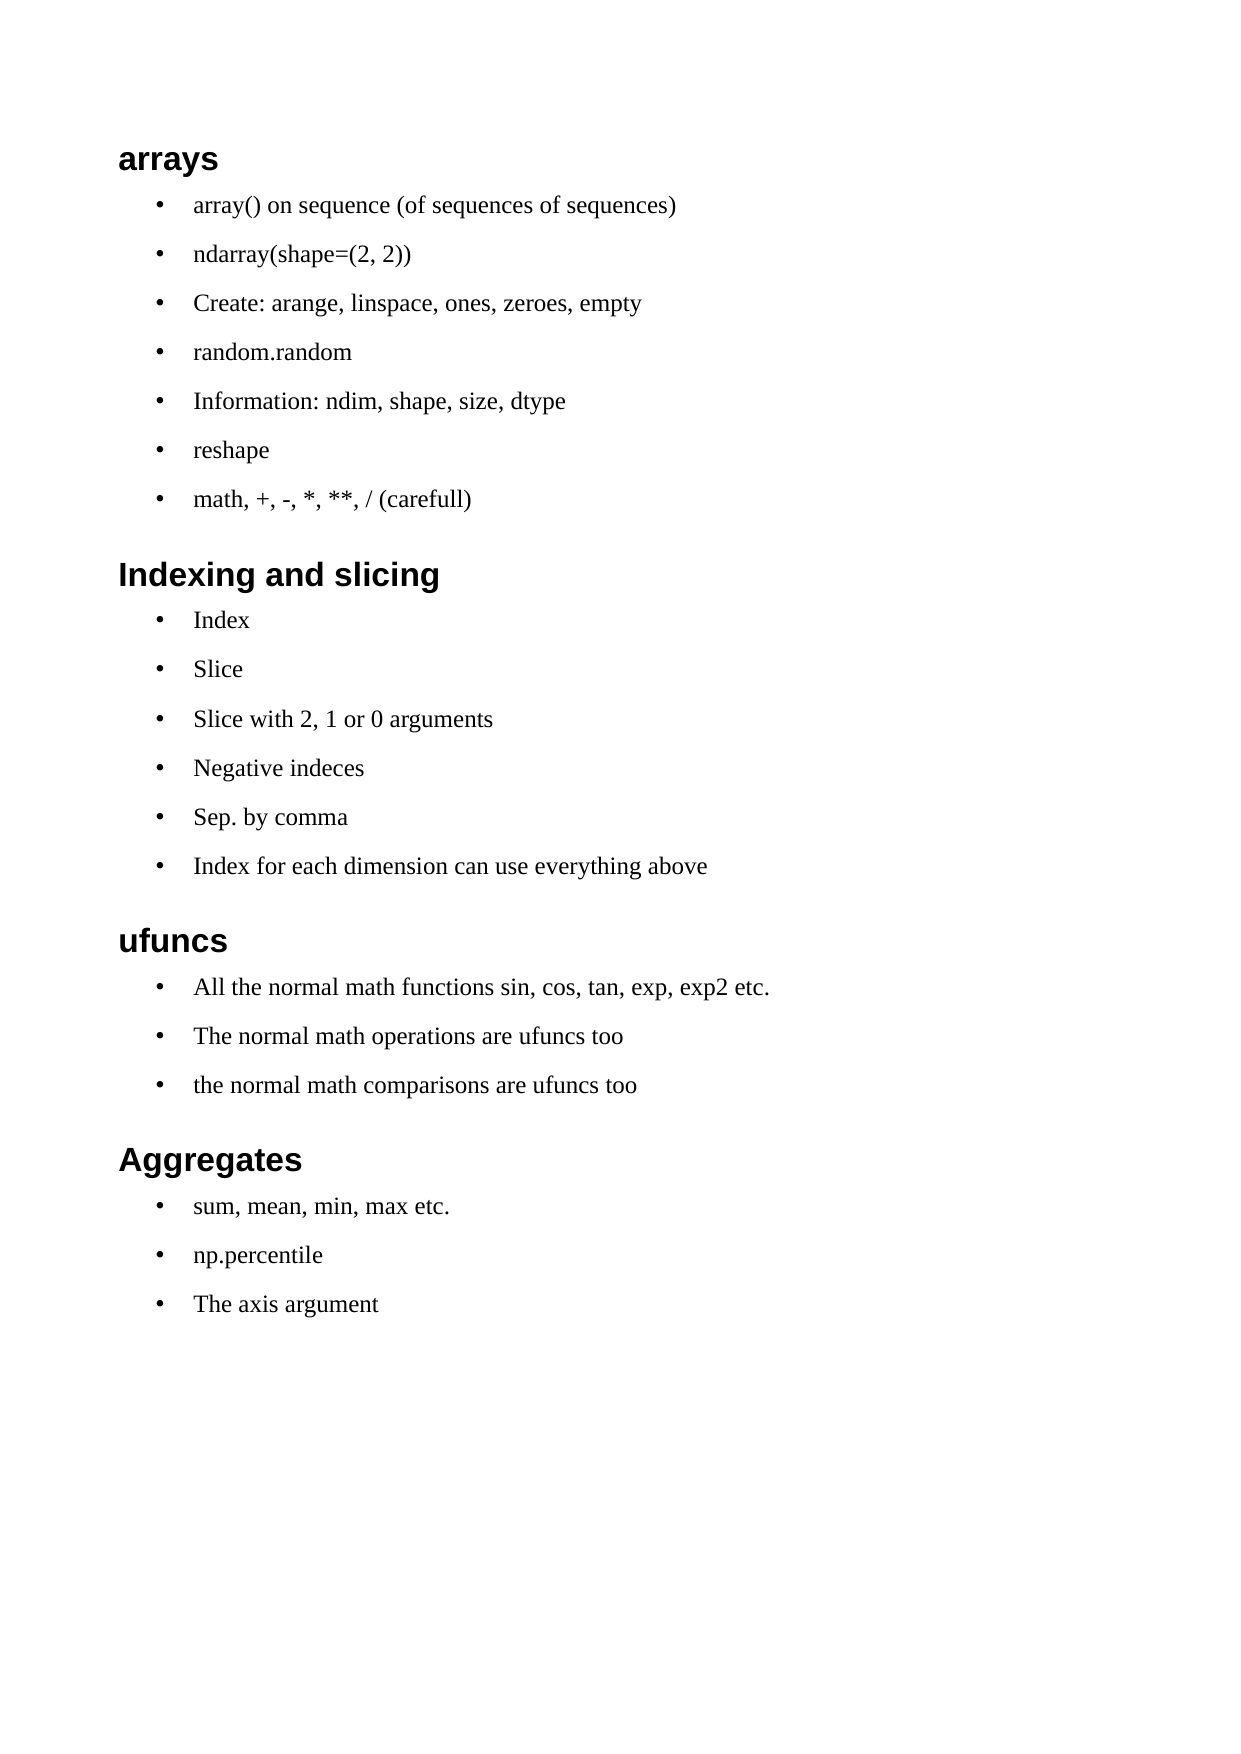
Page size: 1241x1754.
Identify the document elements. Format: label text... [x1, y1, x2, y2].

list Create: arange, linspace, ones, zeroes, empty [156, 288, 1122, 317]
list the normal math comparisons are ufuncs too [156, 1070, 1122, 1099]
list The axis argument [156, 1289, 1122, 1318]
list Slice [156, 654, 1122, 683]
list array() on sequence (of sequences of sequences) [156, 190, 1122, 219]
subtitle Indexing and slicing [118, 554, 1122, 593]
list math, +, -, *, **, / (carefull) [156, 484, 1122, 513]
list ndarray(shape=(2, 2)) [156, 239, 1122, 268]
list Negative indeces [156, 753, 1122, 781]
list random.random [156, 337, 1122, 366]
subtitle Aggregates [118, 1140, 1122, 1178]
list Index for each dimension can use everything above [156, 851, 1122, 879]
list Slice with 2, 1 or 0 arguments [156, 704, 1122, 732]
list The normal math operations are ufuncs too [156, 1021, 1122, 1050]
list Sep. by comma [156, 802, 1122, 831]
list reshape [156, 435, 1122, 464]
list np.percentile [156, 1240, 1122, 1269]
list All the normal math functions sin, cos, tan, exp, exp2 etc. [156, 972, 1122, 1001]
list Information: ndim, shape, size, dtype [156, 386, 1122, 415]
subtitle arrays [118, 139, 1122, 178]
list Index [156, 606, 1122, 634]
list sum, mean, min, max etc. [156, 1191, 1122, 1220]
subtitle ufuncs [118, 921, 1122, 959]
